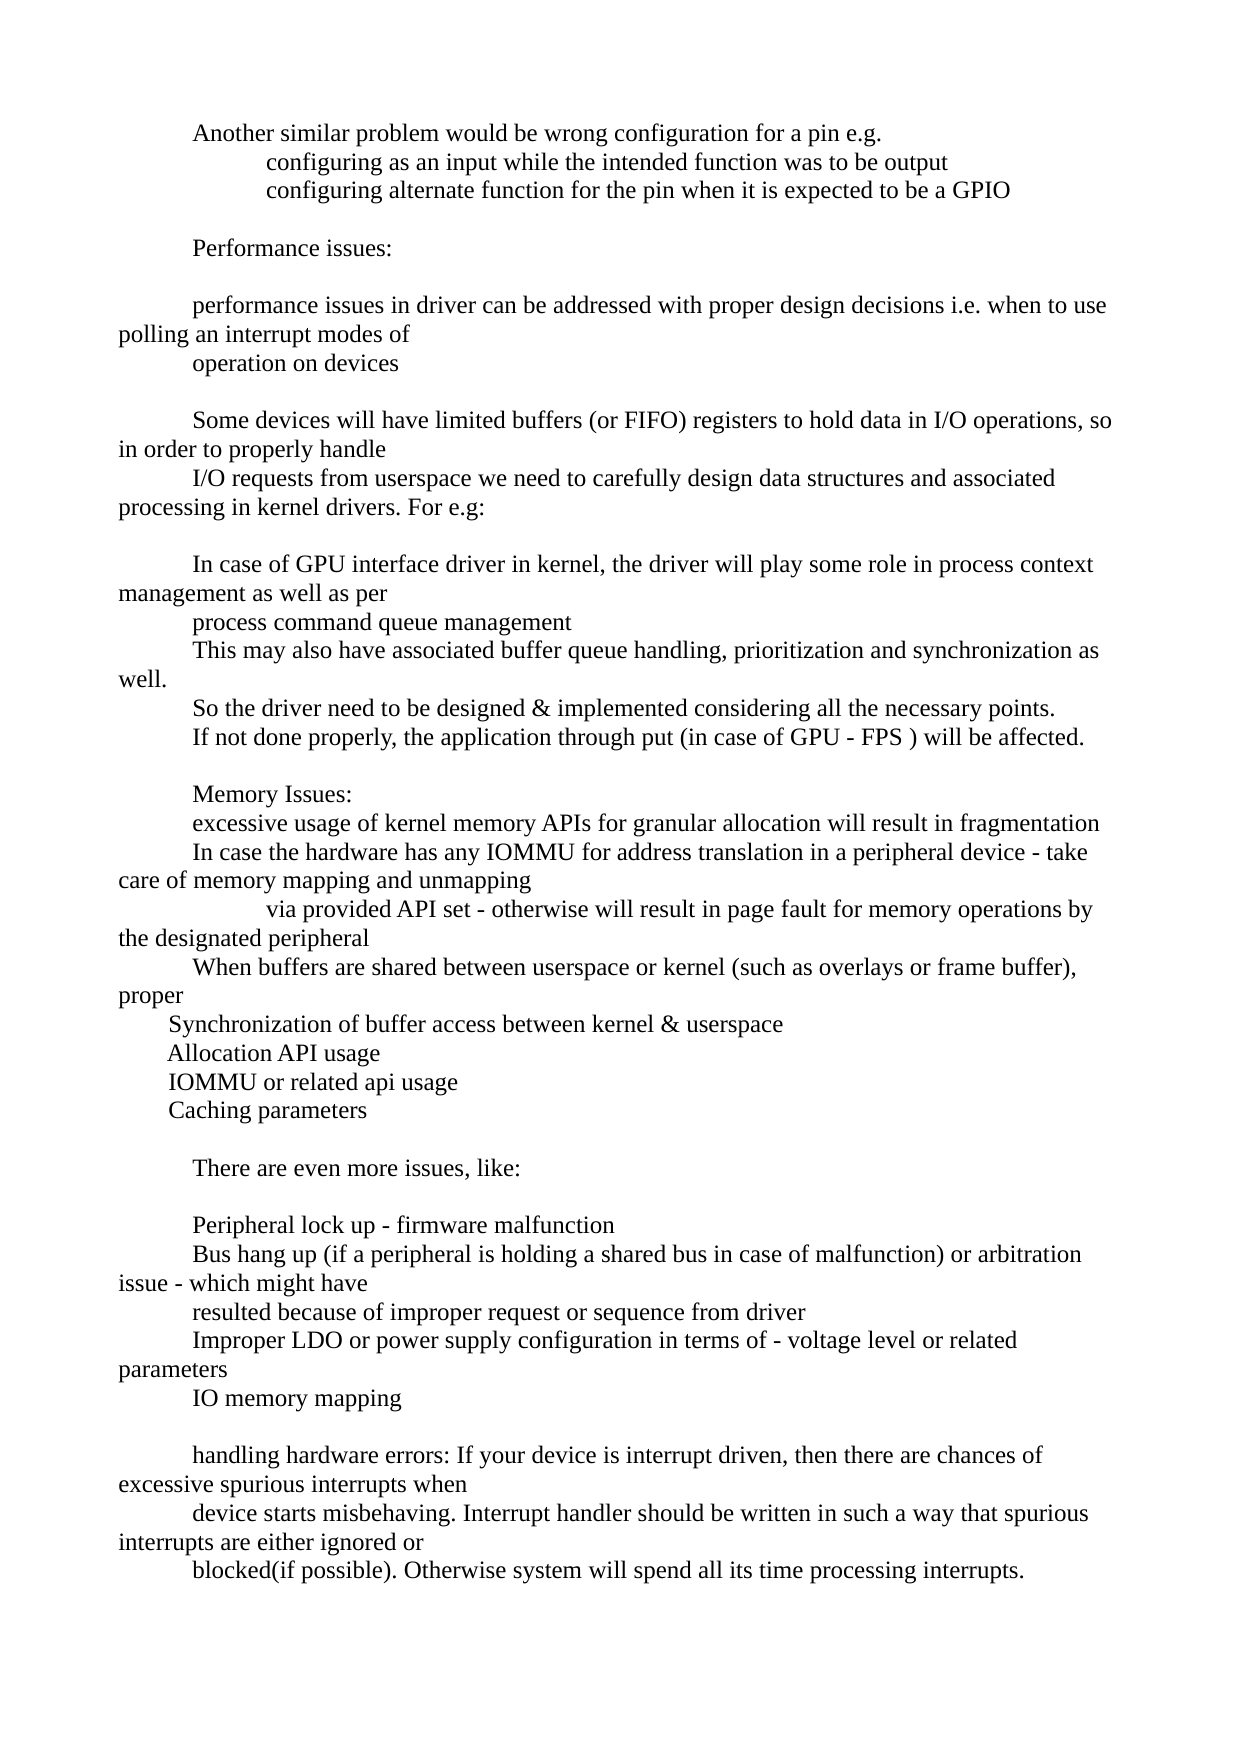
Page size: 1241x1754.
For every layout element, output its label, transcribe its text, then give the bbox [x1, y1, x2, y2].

text via provided API set - otherwise will result in page fault for memory operations by the designated peripheral [118, 894, 1122, 952]
text device starts misbehaving. Interrupt handler should be written in such a way that spurious interrupts are either ignored or [118, 1498, 1122, 1556]
text When buffers are shared between userspace or kernel (such as overlays or frame buffer), proper [118, 952, 1122, 1009]
text There are even more issues, like: [118, 1153, 1122, 1182]
text operation on devices [118, 348, 1122, 377]
text Another similar problem would be wrong configuration for a pin e.g. [118, 118, 1122, 147]
text resulted because of improper request or sequence from driver [118, 1297, 1122, 1326]
text I/O requests from userspace we need to carefully design data structures and associated processing in kernel drivers. For e.g: [118, 463, 1122, 521]
text excessive usage of kernel memory APIs for granular allocation will result in fragmentation [118, 808, 1122, 837]
text Bus hang up (if a peripheral is holding a shared bus in case of malfunction) or arbitration issue - which might have [118, 1239, 1122, 1297]
text Synchronization of buffer access between kernel & userspace [118, 1009, 1122, 1038]
text performance issues in driver can be addressed with proper design decisions i.e. when to use polling an interrupt modes of [118, 291, 1122, 348]
text Allocation API usage [118, 1038, 1122, 1067]
text So the driver need to be designed & implemented considering all the necessary points. [118, 693, 1122, 722]
text In case the hardware has any IOMMU for address translation in a peripheral device - take care of memory mapping and unmapping [118, 837, 1122, 894]
text process command queue management [118, 607, 1122, 636]
text configuring as an input while the intended function was to be output [118, 147, 1122, 176]
text IOMMU or related api usage [118, 1067, 1122, 1096]
text handling hardware errors: If your device is interrupt driven, then there are chances of excessive spurious interrupts when [118, 1441, 1122, 1498]
text Improper LDO or power supply configuration in terms of - voltage level or related parameters [118, 1326, 1122, 1383]
text In case of GPU interface driver in kernel, the driver will play some role in process context management as well as per [118, 549, 1122, 607]
text configuring alternate function for the pin when it is expected to be a GPIO [118, 176, 1122, 204]
text Memory Issues: [118, 779, 1122, 808]
text IO memory mapping [118, 1383, 1122, 1412]
text Some devices will have limited buffers (or FIFO) registers to hold data in I/O operations, so in order to properly handle [118, 406, 1122, 463]
text Caching parameters [118, 1096, 1122, 1124]
text This may also have associated buffer queue handling, prioritization and synchronization as well. [118, 636, 1122, 693]
text Performance issues: [118, 233, 1122, 262]
text Peripheral lock up - firmware malfunction [118, 1211, 1122, 1239]
text If not done properly, the application through put (in case of GPU - FPS ) will be affected. [118, 722, 1122, 751]
text blocked(if possible). Otherwise system will spend all its time processing interrupts. [118, 1556, 1122, 1584]
